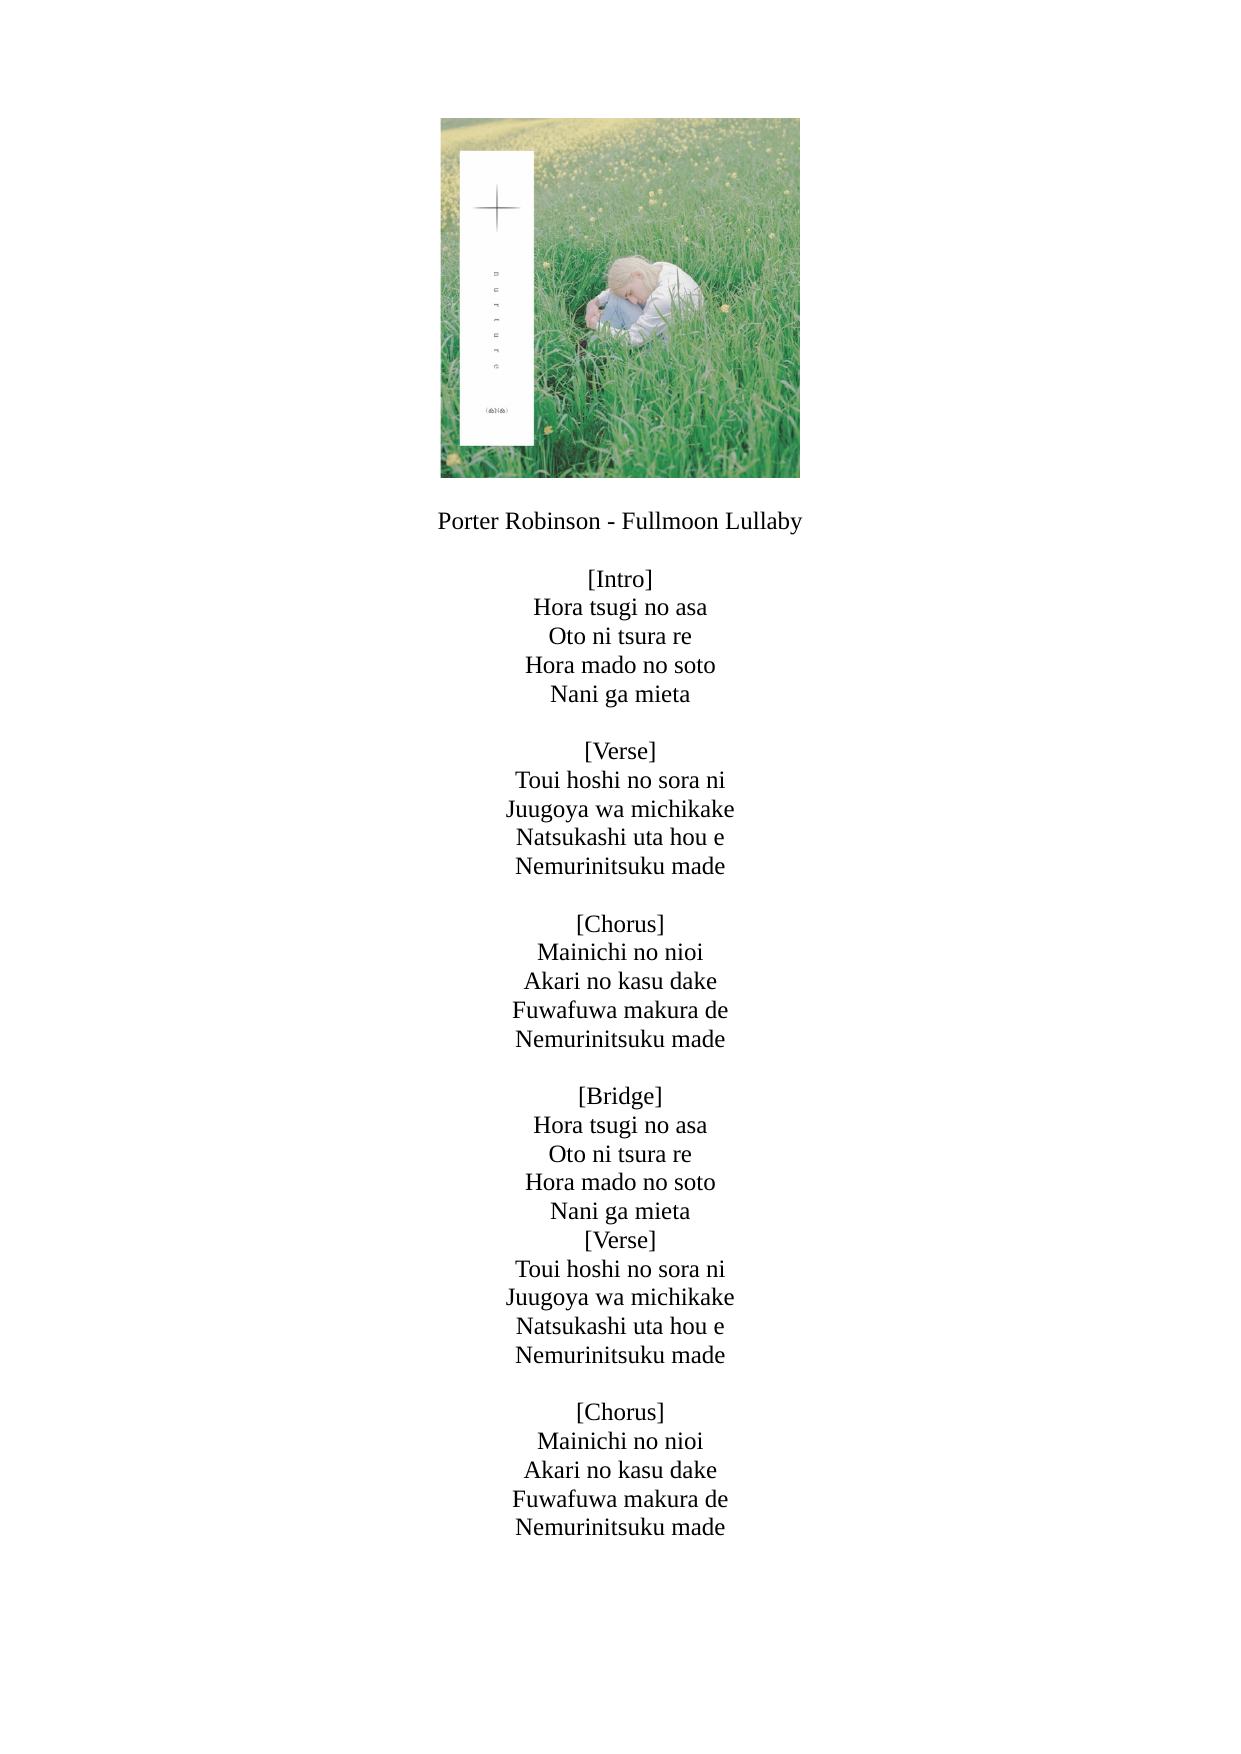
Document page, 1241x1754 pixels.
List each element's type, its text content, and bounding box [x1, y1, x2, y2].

text Porter Robinson - Fullmoon Lullaby [118, 506, 1122, 535]
text [Verse] Toui hoshi no sora ni Juugoya wa michikake Natsukashi uta hou e Nemurinitsuku made [Chorus] Mainichi no nioi Akari no kasu dake Fuwafuwa makura de Nemurinitsuku made [118, 1225, 1122, 1541]
text [Intro] Hora tsugi no asa Oto ni tsura re Hora mado no soto Nani ga mieta [Verse] Toui hoshi no sora ni Juugoya wa michikake Natsukashi uta hou e Nemurinitsuku made [Chorus] Mainichi no nioi Akari no kasu dake Fuwafuwa makura de Nemurinitsuku made [Bridge] Hora tsugi no asa Oto ni tsura re Hora mado no soto Nani ga mieta [118, 535, 1122, 1225]
